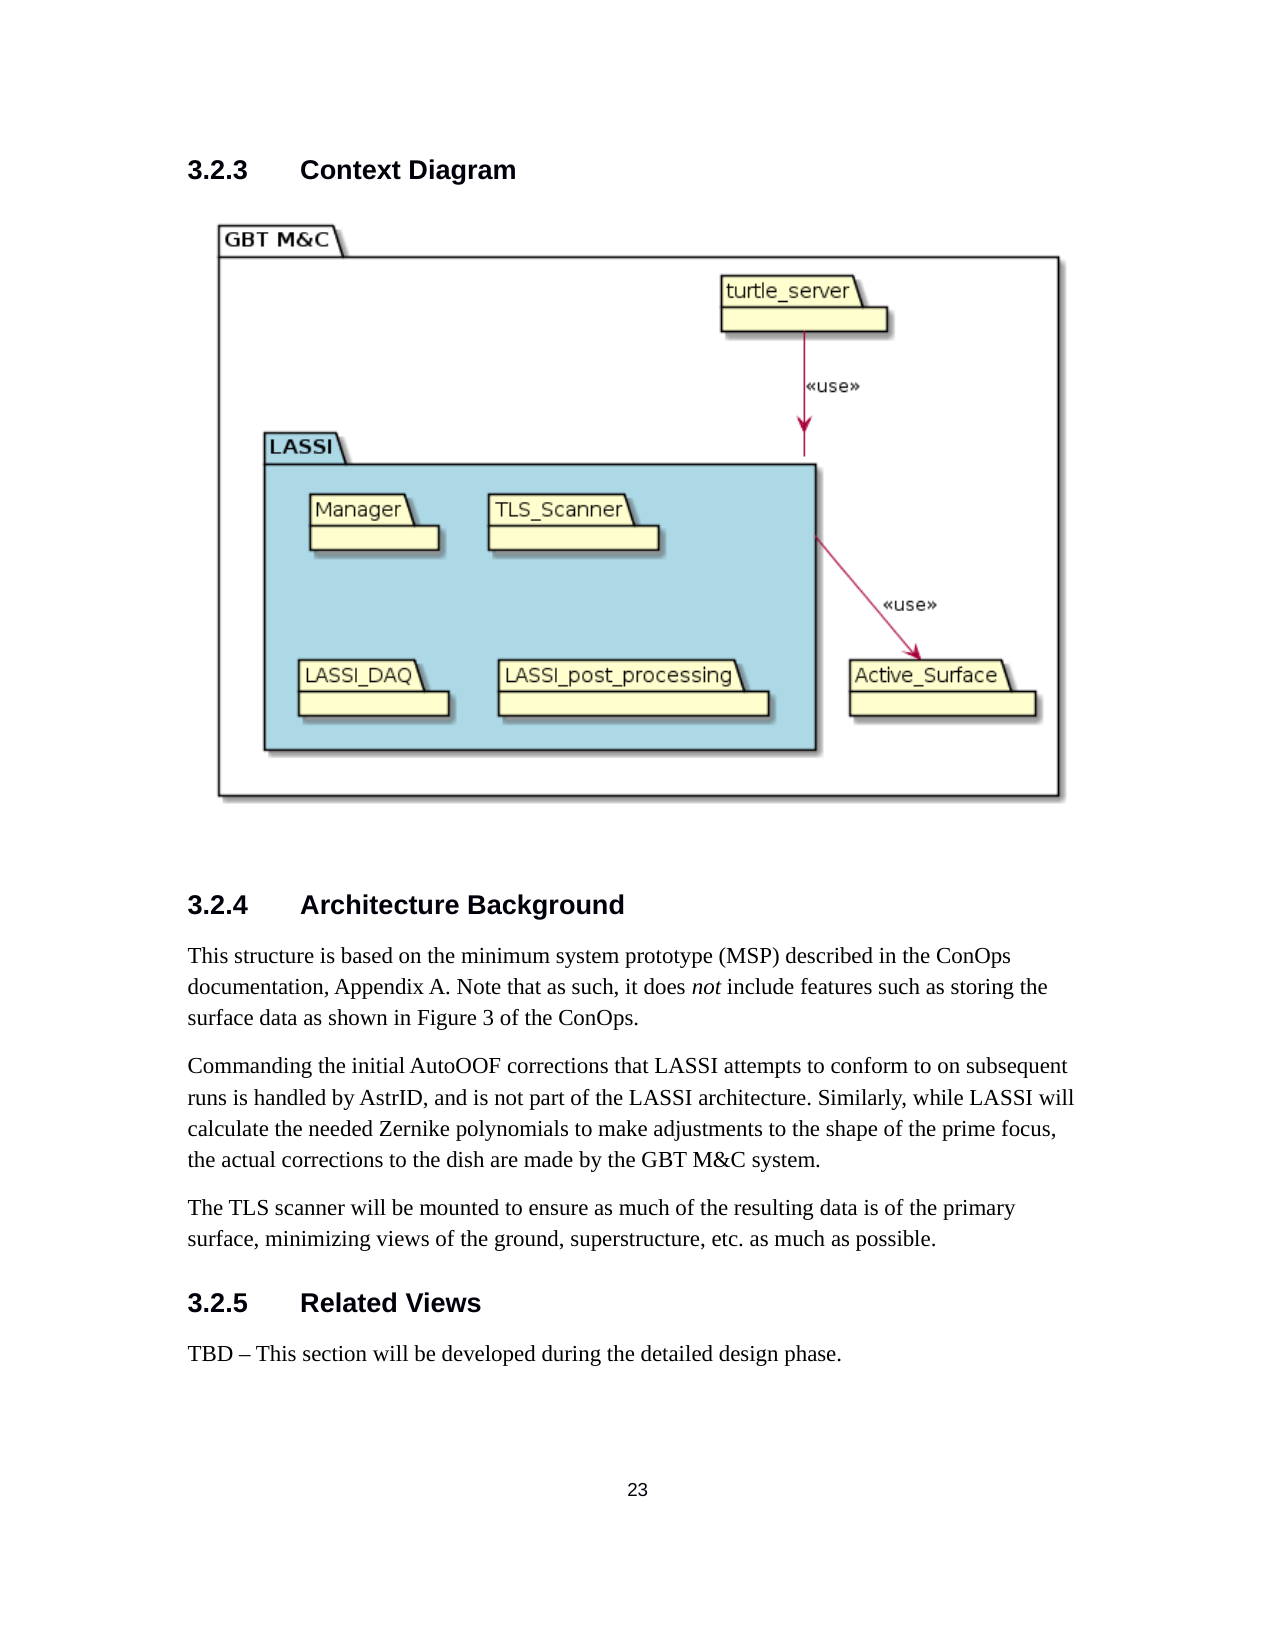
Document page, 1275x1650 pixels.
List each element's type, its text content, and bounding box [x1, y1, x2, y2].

subtitle Context Diagram [187, 150, 1087, 185]
text TBD – This section will be developed during the detailed design phase. [187, 1335, 1087, 1366]
picture [187, 191, 1088, 811]
subtitle Related Views [187, 1283, 1087, 1318]
text The TLS scanner will be mounted to ensure as much of the resulting data is of the primary surface, minimizing views of the ground, superstructure, etc. as much as possible. [187, 1189, 1087, 1252]
subtitle Architecture Background [187, 885, 1087, 920]
text Commanding the initial AutoOOF corrections that LASSI attempts to conform to on subsequent runs is handled by AstrID, and is not part of the LASSI architecture. Similarly, while LASSI will calculate the needed Zernike polynomials to make adjustments to the shape of the prime focus, the actual corrections to the dish are made by the GBT M&C system. [187, 1047, 1087, 1172]
text This structure is based on the minimum system prototype (MSP) described in the ConOps documentation, Appendix A. Note that as such, it does not include features such as storing the surface data as shown in Figure 3 of the ConOps. [187, 937, 1087, 1031]
